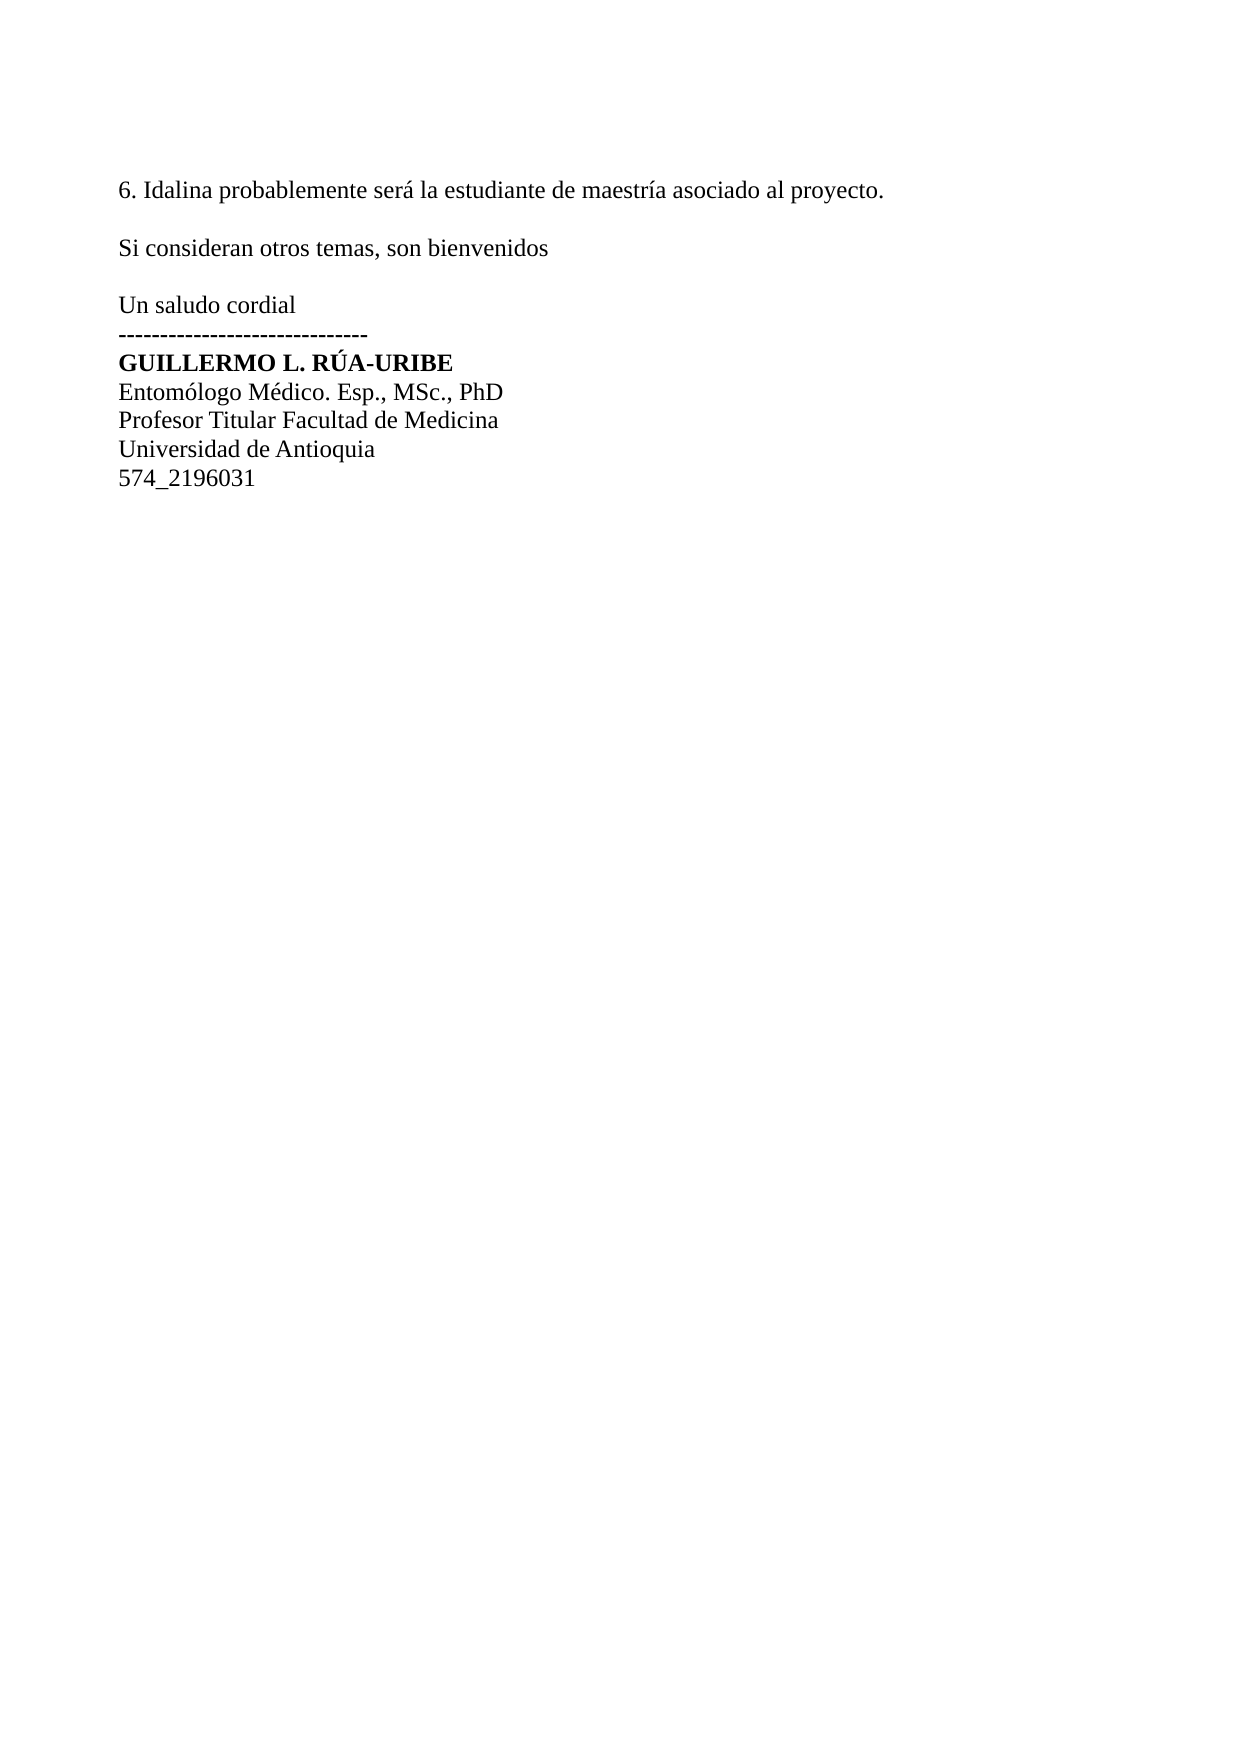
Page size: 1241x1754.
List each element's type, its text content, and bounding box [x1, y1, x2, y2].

text Entomólogo Médico. Esp., MSc., PhD [118, 377, 1122, 406]
text Profesor Titular Facultad de Medicina [118, 406, 1122, 434]
text GUILLERMO L. RÚA-URIBE [118, 348, 1122, 377]
text Si consideran otros temas, son bienvenidos [118, 233, 1122, 262]
text Un saludo cordial [118, 291, 1122, 319]
text 574_2196031 [118, 463, 1122, 492]
text Universidad de Antioquia [118, 434, 1122, 463]
text 6. Idalina probablemente será la estudiante de maestría asociado al proyecto. [118, 176, 1122, 204]
text ------------------------------ [118, 319, 1122, 348]
